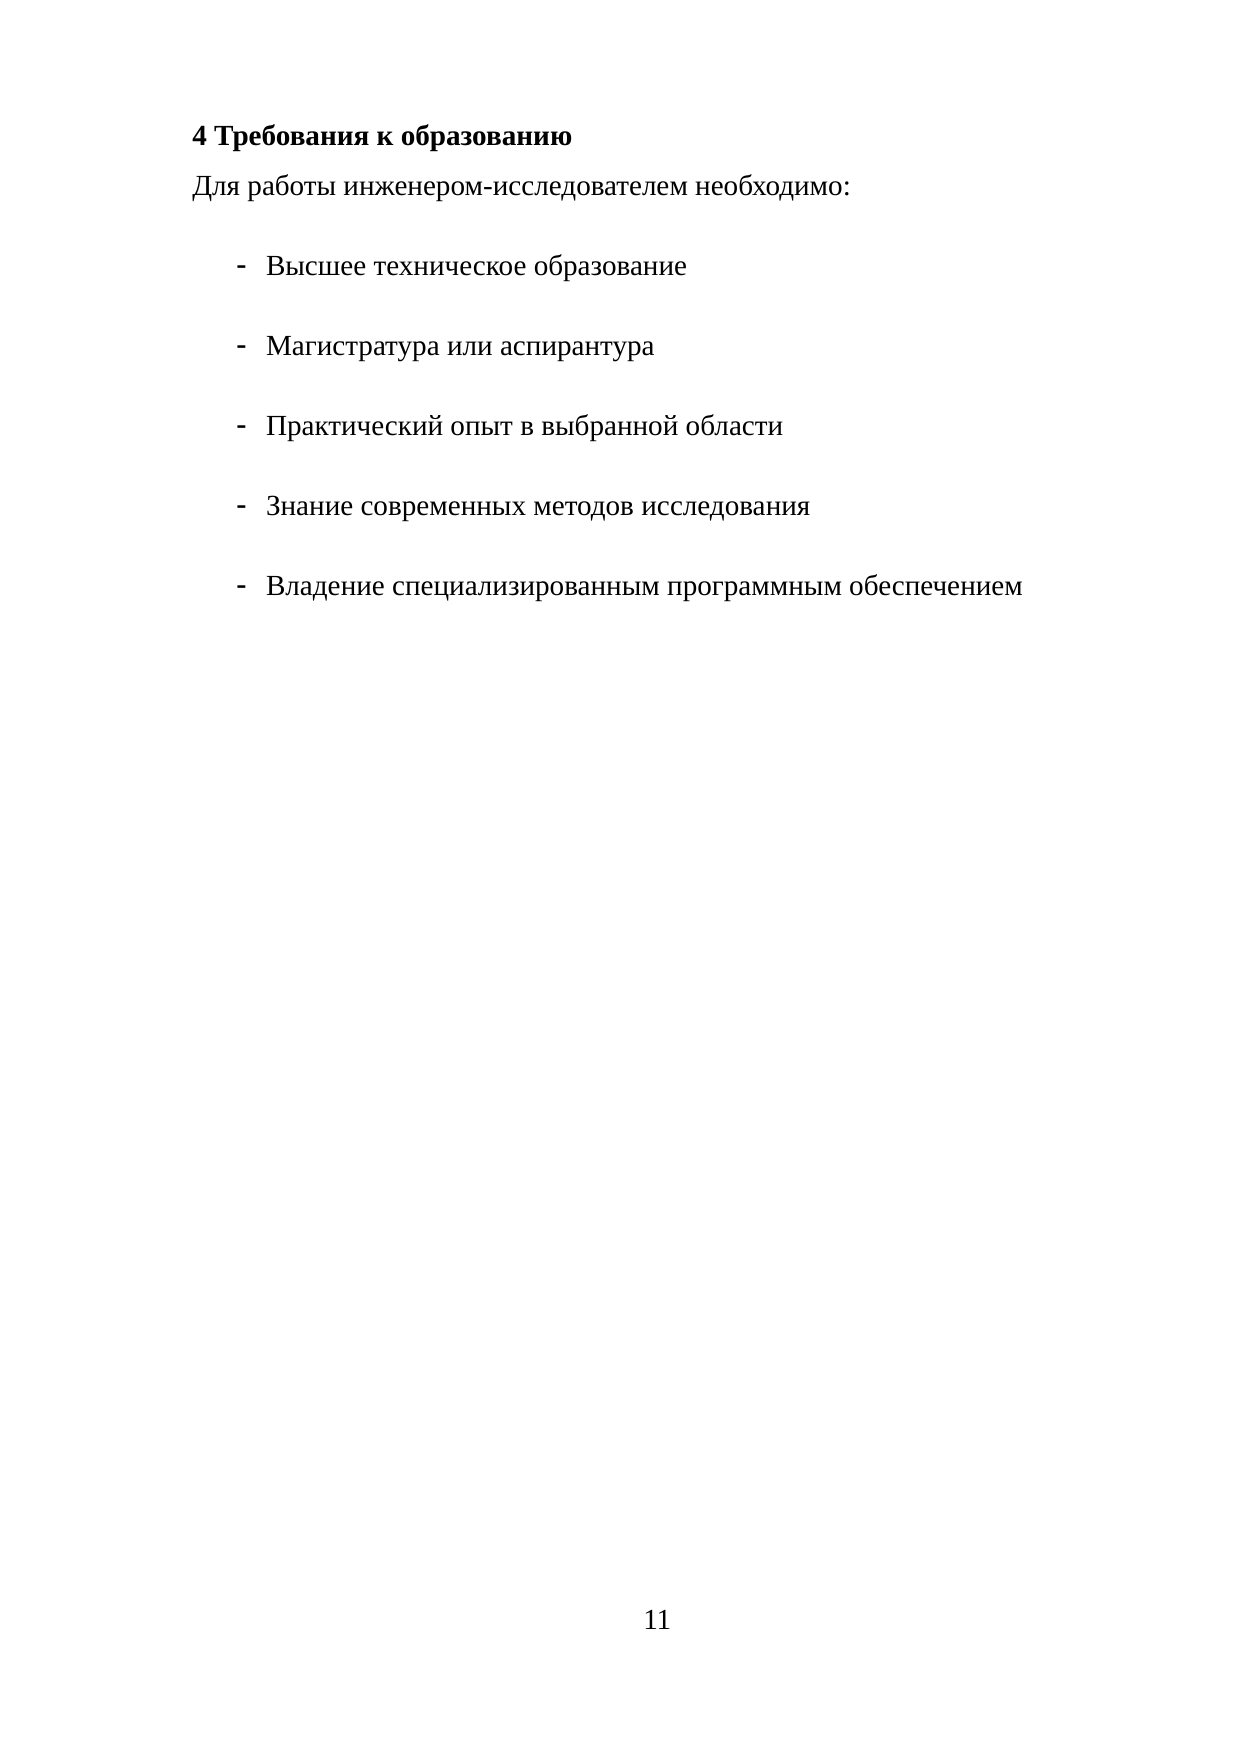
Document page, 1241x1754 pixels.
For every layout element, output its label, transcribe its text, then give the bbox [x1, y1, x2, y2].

list Знание современных методов исследования [162, 488, 1122, 522]
text Для работы инженером-исследователем необходимо: [118, 168, 1122, 202]
subtitle Требования к образованию [118, 118, 1122, 152]
list Магистратура или аспирантура [162, 328, 1122, 362]
list Высшее техническое образование [162, 248, 1122, 282]
list Практический опыт в выбранной области [162, 408, 1122, 442]
list Владение специализированным программным обеспечением [162, 568, 1122, 601]
